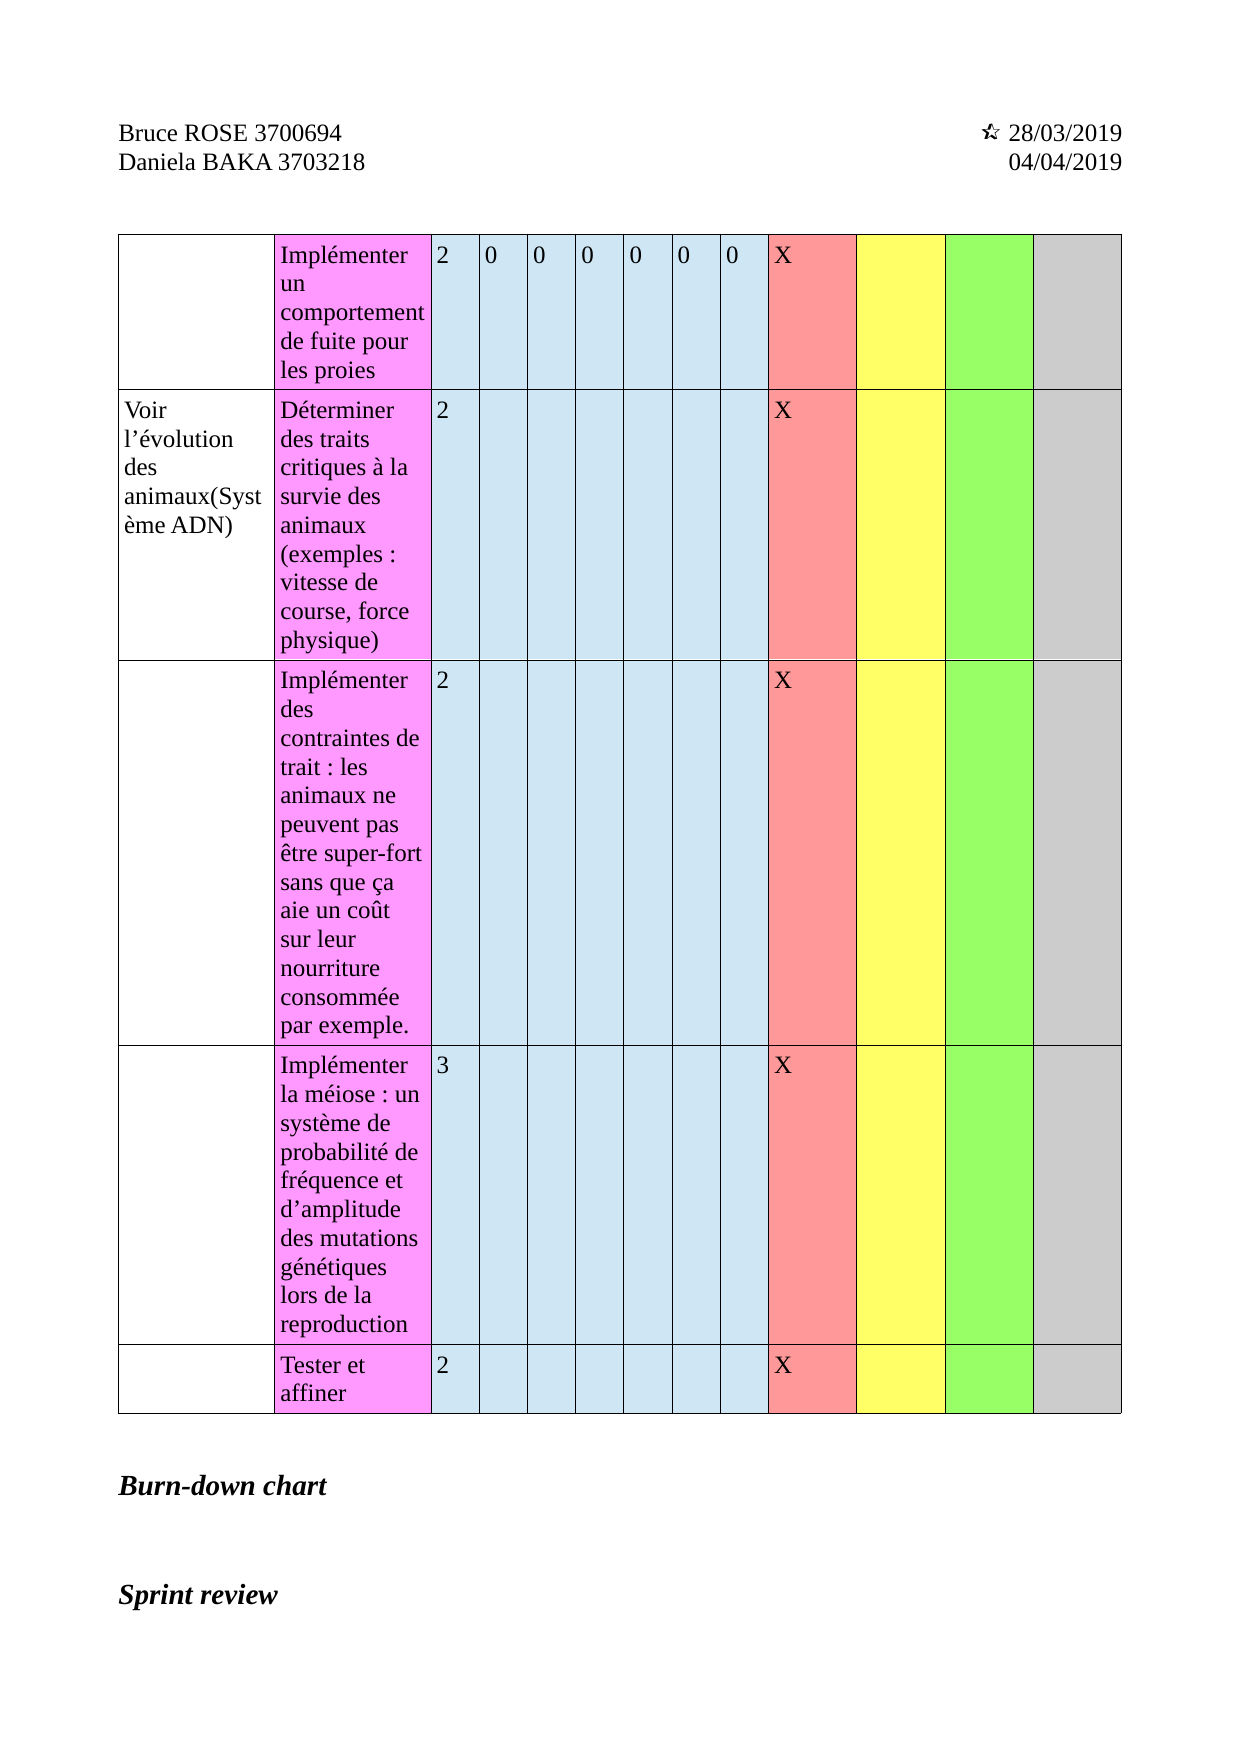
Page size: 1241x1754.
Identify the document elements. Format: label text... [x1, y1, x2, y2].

table_cell [1034, 1345, 1121, 1413]
table_cell [673, 1046, 720, 1344]
table_cell 2 [432, 1345, 479, 1413]
table_cell [119, 1046, 274, 1344]
table_cell [857, 1046, 945, 1344]
table_cell Implémenter des contraintes de trait : les animaux ne peuvent pas être super-fort sans que ça aie un coût sur leur nourriture consommée par exemple. [275, 661, 431, 1045]
table_cell [480, 1345, 527, 1413]
table_cell [480, 661, 527, 1045]
table_cell [721, 1345, 768, 1413]
table_cell [528, 661, 575, 1045]
table_cell [480, 1046, 527, 1344]
text Burn-down chart [118, 1468, 1122, 1501]
table_cell [721, 661, 768, 1045]
table_cell 0 [576, 235, 623, 389]
table_cell [721, 1046, 768, 1344]
table_cell [624, 661, 672, 1045]
table_cell 3 [432, 1046, 479, 1344]
table_cell X [769, 235, 856, 389]
table_cell 0 [624, 235, 672, 389]
table_cell [946, 661, 1033, 1045]
table_cell 0 [721, 235, 768, 389]
table_cell [119, 661, 274, 1045]
table_cell [480, 390, 527, 659]
table_cell [946, 1345, 1033, 1413]
table_cell [673, 390, 720, 659]
table_cell X [769, 1345, 856, 1413]
table_cell [857, 661, 945, 1045]
table_cell 0 [480, 235, 527, 389]
table_cell 0 [673, 235, 720, 389]
table_cell X [769, 390, 856, 659]
table_cell 2 [432, 235, 479, 389]
table_cell [673, 1345, 720, 1413]
table_cell X [769, 1046, 856, 1344]
table_cell 2 [432, 661, 479, 1045]
table_cell [576, 390, 623, 659]
table_cell [857, 235, 945, 389]
text Sprint review [118, 1577, 1122, 1611]
table_cell [576, 1046, 623, 1344]
table_cell X [769, 661, 856, 1045]
table_cell [721, 390, 768, 659]
table_cell [1034, 661, 1121, 1045]
table_cell [1034, 1046, 1121, 1344]
table_cell Implémenter un comportement de fuite pour les proies [275, 235, 431, 389]
table_cell [1034, 235, 1121, 389]
table_cell Voir l’évolution des animaux(Système ADN) [119, 390, 274, 659]
table_cell [624, 1345, 672, 1413]
table_cell 2 [432, 390, 479, 659]
table_cell Implémenter la méiose : un système de probabilité de fréquence et d’amplitude des mutations génétiques lors de la reproduction [275, 1046, 431, 1344]
table_cell [576, 1345, 623, 1413]
table_cell [1034, 390, 1121, 659]
table_cell Tester et affiner [275, 1345, 431, 1413]
table_cell [946, 390, 1033, 659]
table_cell [119, 235, 274, 389]
table_cell [528, 1046, 575, 1344]
table_cell [528, 390, 575, 659]
table_cell [528, 1345, 575, 1413]
table_cell [624, 390, 672, 659]
table_cell [624, 1046, 672, 1344]
table_cell [673, 661, 720, 1045]
table_cell [857, 1345, 945, 1413]
table_cell Déterminer des traits critiques à la survie des animaux (exemples : vitesse de course, force physique) [275, 390, 431, 659]
table_cell [946, 1046, 1033, 1344]
table_cell [857, 390, 945, 659]
table_cell [946, 235, 1033, 389]
table_cell [576, 661, 623, 1045]
table_cell 0 [528, 235, 575, 389]
table_cell [119, 1345, 274, 1413]
